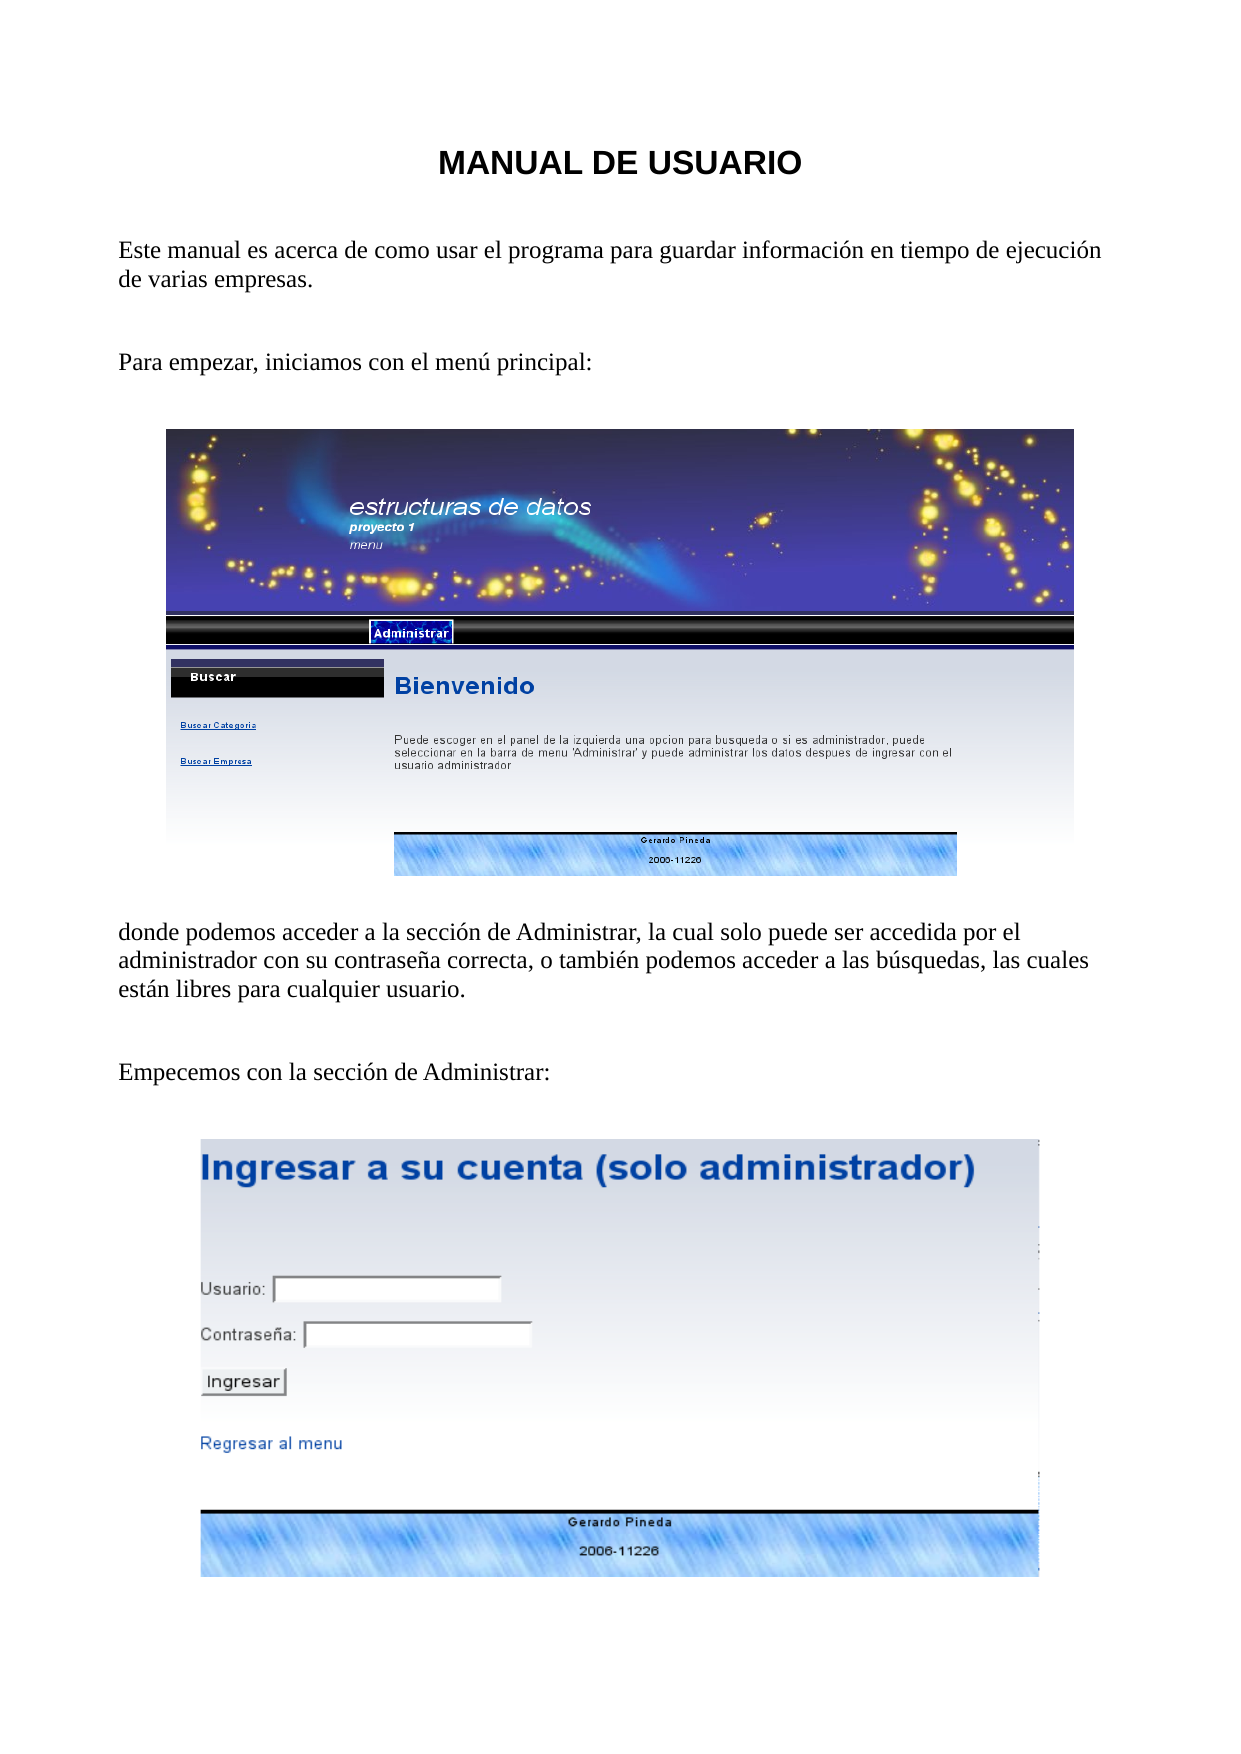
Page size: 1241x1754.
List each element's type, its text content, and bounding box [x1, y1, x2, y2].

picture [166, 429, 1074, 876]
text Empecemos con la sección de Administrar: [118, 1057, 1122, 1085]
text Para empezar, iniciamos con el menú principal: [118, 347, 1122, 376]
text Este manual es acerca de como usar el programa para guardar información en tiempo de ejecución de varias empresas. [118, 236, 1122, 293]
picture [200, 1139, 1040, 1577]
text donde podemos acceder a la sección de Administrar, la cual solo puede ser accedida por el administrador con su contraseña correcta, o también podemos acceder a las búsquedas, las cuales están libres para cualquier usuario. [118, 917, 1122, 1003]
subtitle MANUAL DE USUARIO [118, 143, 1122, 182]
